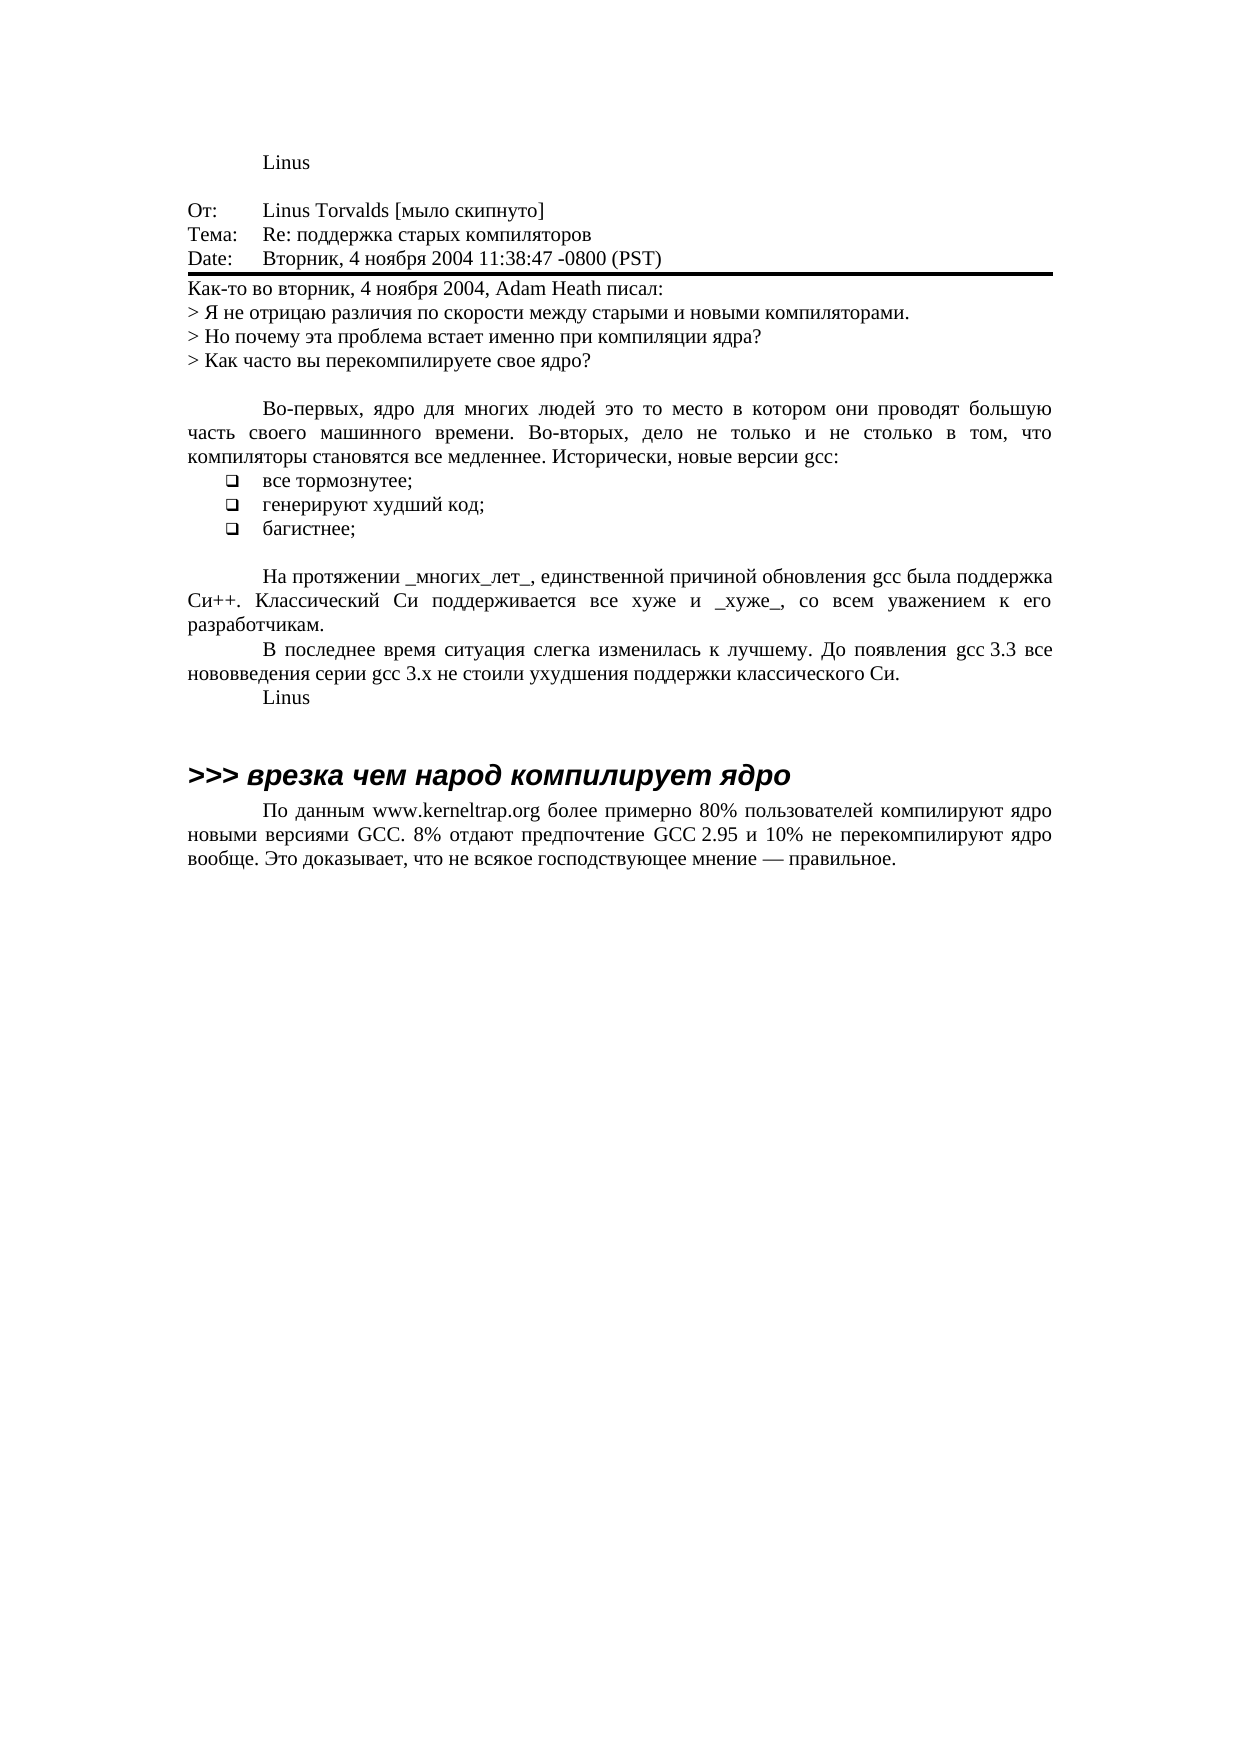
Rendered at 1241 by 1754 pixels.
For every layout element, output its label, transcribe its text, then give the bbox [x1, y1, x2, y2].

text Linus [187, 150, 1053, 174]
list генерируют худший код; [225, 492, 1053, 516]
text Linus [187, 684, 1053, 709]
text От: Linus Torvalds [мыло скипнуто] [187, 198, 1053, 222]
subtitle >>> врезка чем народ компилирует ядро [187, 758, 1053, 791]
list багистнее; [225, 516, 1053, 540]
text По данным www.kerneltrap.org более примерно 80% пользователей компилируют ядро новыми версиями GCC. 8% отдают предпочтение GCC 2.95 и 10% не перекомпилируют ядро вообще. Это доказывает, что не всякое господствующее мнение — правильное. [187, 797, 1053, 870]
text > Но почему эта проблема встает именно при компиляции ядра? [187, 324, 1053, 348]
text Date: Вторник, 4 ноября 2004 11:38:47 -0800 (PST) [187, 246, 1053, 276]
text Тема: Re: поддержка старых компиляторов [187, 222, 1053, 246]
list все тормознутее; [225, 468, 1053, 492]
text Во-первых, ядро для многих людей это то место в котором они проводят большую часть своего машинного времени. Во-вторых, дело не только и не столько в том, что компиляторы становятся все медленнее. Исторически, новые версии gcc: [187, 396, 1053, 468]
text > Я не отрицаю различия по скорости между старыми и новыми компиляторами. [187, 299, 1053, 324]
text На протяжении _многих_лет_, единственной причиной обновления gcc была поддержка Cи++. Классический Си поддерживается все хуже и _хуже_, со всем уважением к его разработчикам. [187, 564, 1053, 636]
text В последнее время ситуация слегка изменилась к лучшему. До появления gcc 3.3 все нововведения серии gcc 3.x не стоили ухудшения поддержки классического Си. [187, 636, 1053, 684]
text > Как часто вы перекомпилируете свое ядро? [187, 348, 1053, 372]
text Как-то во вторник, 4 ноября 2004, Adam Heath писал: [187, 276, 1053, 299]
